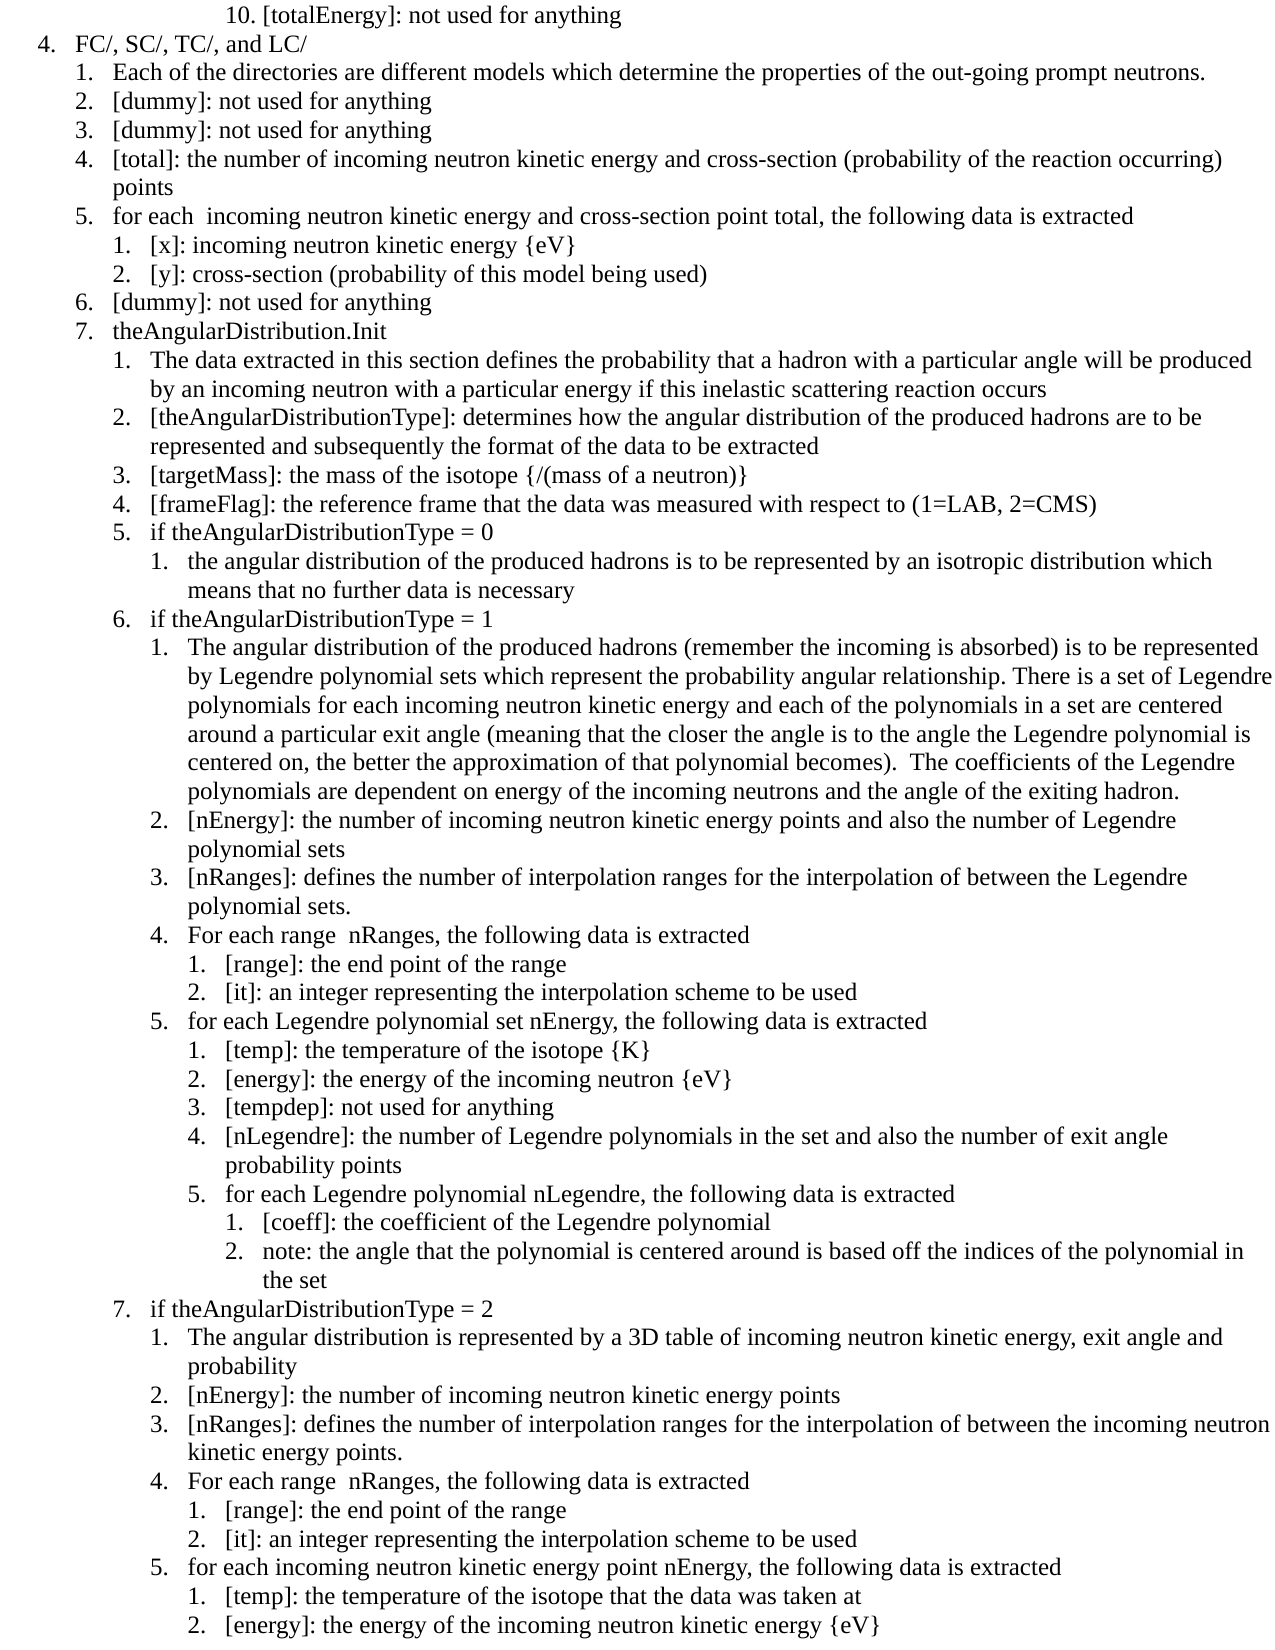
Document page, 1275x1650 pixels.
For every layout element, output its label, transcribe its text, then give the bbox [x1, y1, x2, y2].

list [coeff]: the coefficient of the Legendre polynomial [225, 1207, 1275, 1236]
list for each incoming neutron kinetic energy point nEnergy, the following data is extracted [150, 1552, 1275, 1581]
list if theAngularDistributionType = 0 [112, 517, 1275, 546]
list FC/, SC/, TC/, and LC/ [37, 29, 1275, 57]
list The angular distribution of the produced hadrons (remember the incoming is absorbed) is to be represented by Legendre polynomial sets which represent the probability angular relationship. There is a set of Legendre polynomials for each incoming neutron kinetic energy and each of the polynomials in a set are centered around a particular exit angle (meaning that the closer the angle is to the angle the Legendre polynomial is centered on, the better the approximation of that polynomial becomes). The coefficients of the Legendre polynomials are dependent on energy of the incoming neutrons and the angle of the exiting hadron. [150, 632, 1275, 805]
list [nRanges]: defines the number of interpolation ranges for the interpolation of between the incoming neutron kinetic energy points. [150, 1409, 1275, 1466]
list for each Legendre polynomial nLegendre, the following data is extracted [187, 1179, 1275, 1207]
list [total]: the number of incoming neutron kinetic energy and cross-section (probability of the reaction occurring) points [75, 144, 1275, 201]
list Each of the directories are different models which determine the properties of the out-going prompt neutrons. [75, 57, 1275, 86]
list [nRanges]: defines the number of interpolation ranges for the interpolation of between the Legendre polynomial sets. [150, 862, 1275, 920]
list [range]: the end point of the range [187, 1495, 1275, 1524]
list The angular distribution is represented by a 3D table of incoming neutron kinetic energy, exit angle and probability [150, 1322, 1275, 1380]
list [nEnergy]: the number of incoming neutron kinetic energy points [150, 1380, 1275, 1409]
list [energy]: the energy of the incoming neutron kinetic energy {eV} [187, 1610, 1275, 1639]
list [dummy]: not used for anything [75, 287, 1275, 316]
list theAngularDistribution.Init [75, 316, 1275, 345]
list [x]: incoming neutron kinetic energy {eV} [112, 230, 1275, 259]
list The data extracted in this section defines the probability that a hadron with a particular angle will be produced by an incoming neutron with a particular energy if this inelastic scattering reaction occurs [112, 345, 1275, 402]
list [range]: the end point of the range [187, 949, 1275, 977]
list for each Legendre polynomial set nEnergy, the following data is extracted [150, 1006, 1275, 1035]
list [nLegendre]: the number of Legendre polynomials in the set and also the number of exit angle probability points [187, 1121, 1275, 1179]
list the angular distribution of the produced hadrons is to be represented by an isotropic distribution which means that no further data is necessary [150, 546, 1275, 604]
list note: the angle that the polynomial is centered around is based off the indices of the polynomial in the set [225, 1236, 1275, 1294]
list [energy]: the energy of the incoming neutron {eV} [187, 1064, 1275, 1092]
list [temp]: the temperature of the isotope {K} [187, 1035, 1275, 1064]
list [dummy]: not used for anything [75, 115, 1275, 144]
list [temp]: the temperature of the isotope that the data was taken at [187, 1581, 1275, 1610]
list [y]: cross-section (probability of this model being used) [112, 259, 1275, 287]
list For each range nRanges, the following data is extracted [150, 1466, 1275, 1495]
list [targetMass]: the mass of the isotope {/(mass of a neutron)} [112, 460, 1275, 489]
list [dummy]: not used for anything [75, 86, 1275, 115]
list [totalEnergy]: not used for anything [225, 0, 1275, 29]
list if theAngularDistributionType = 1 [112, 604, 1275, 632]
list [it]: an integer representing the interpolation scheme to be used [187, 1524, 1275, 1552]
list [theAngularDistributionType]: determines how the angular distribution of the produced hadrons are to be represented and subsequently the format of the data to be extracted [112, 402, 1275, 460]
list if theAngularDistributionType = 2 [112, 1294, 1275, 1322]
list for each incoming neutron kinetic energy and cross-section point total, the following data is extracted [75, 201, 1275, 230]
list [nEnergy]: the number of incoming neutron kinetic energy points and also the number of Legendre polynomial sets [150, 805, 1275, 862]
list [it]: an integer representing the interpolation scheme to be used [187, 977, 1275, 1006]
list [frameFlag]: the reference frame that the data was measured with respect to (1=LAB, 2=CMS) [112, 489, 1275, 517]
list For each range nRanges, the following data is extracted [150, 920, 1275, 949]
list [tempdep]: not used for anything [187, 1092, 1275, 1121]
